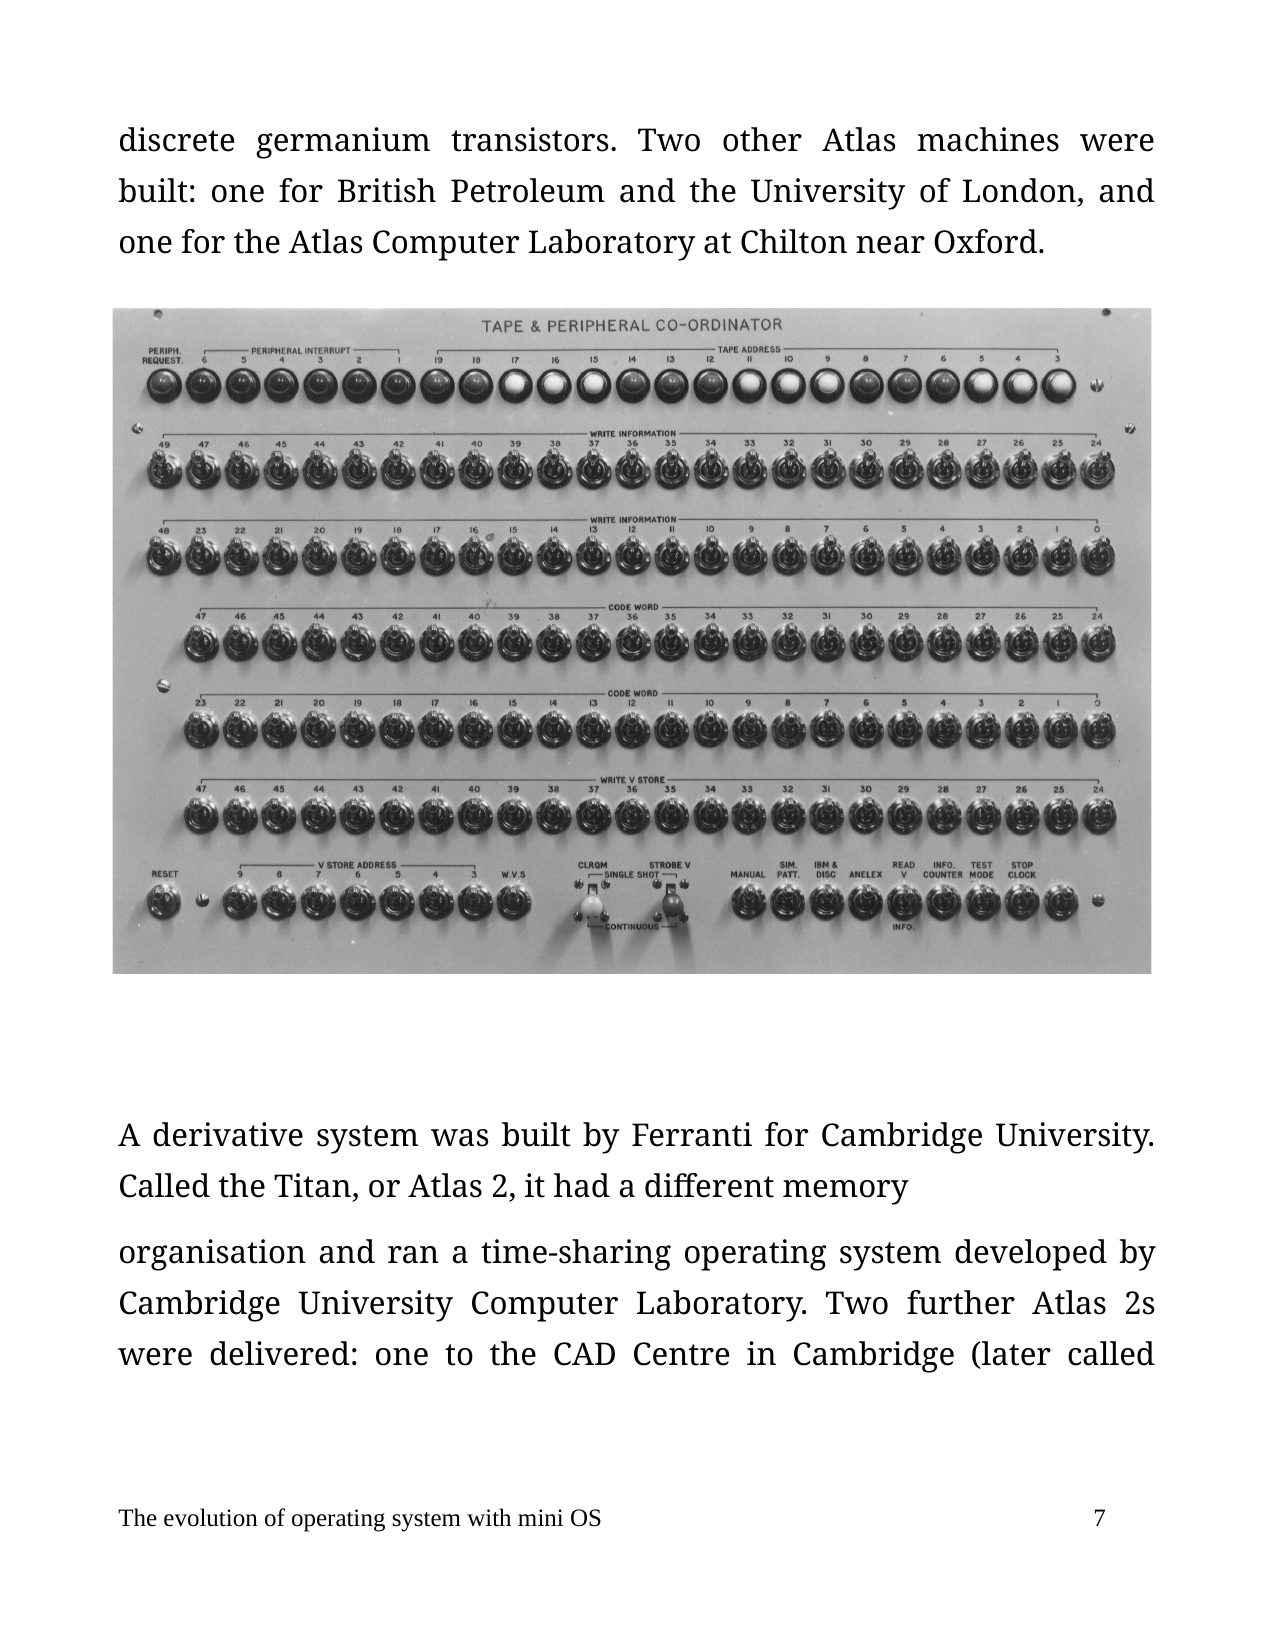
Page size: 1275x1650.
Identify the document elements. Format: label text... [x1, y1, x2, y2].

text discrete germanium transistors. Two other Atlas machines were built: one for British Petroleum and the University of London, and one for the Atlas Computer Laboratory at Chilton near Oxford. [118, 118, 1157, 263]
picture [112, 308, 1152, 974]
text A derivative system was built by Ferranti for Cambridge University. Called the Titan, or Atlas 2, it had a different memory [118, 1113, 1157, 1207]
text organisation and ran a time-sharing operating system developed by Cambridge University Computer Laboratory. Two further Atlas 2s were delivered: one to the CAD Centre in Cambridge (later called [118, 1230, 1157, 1374]
